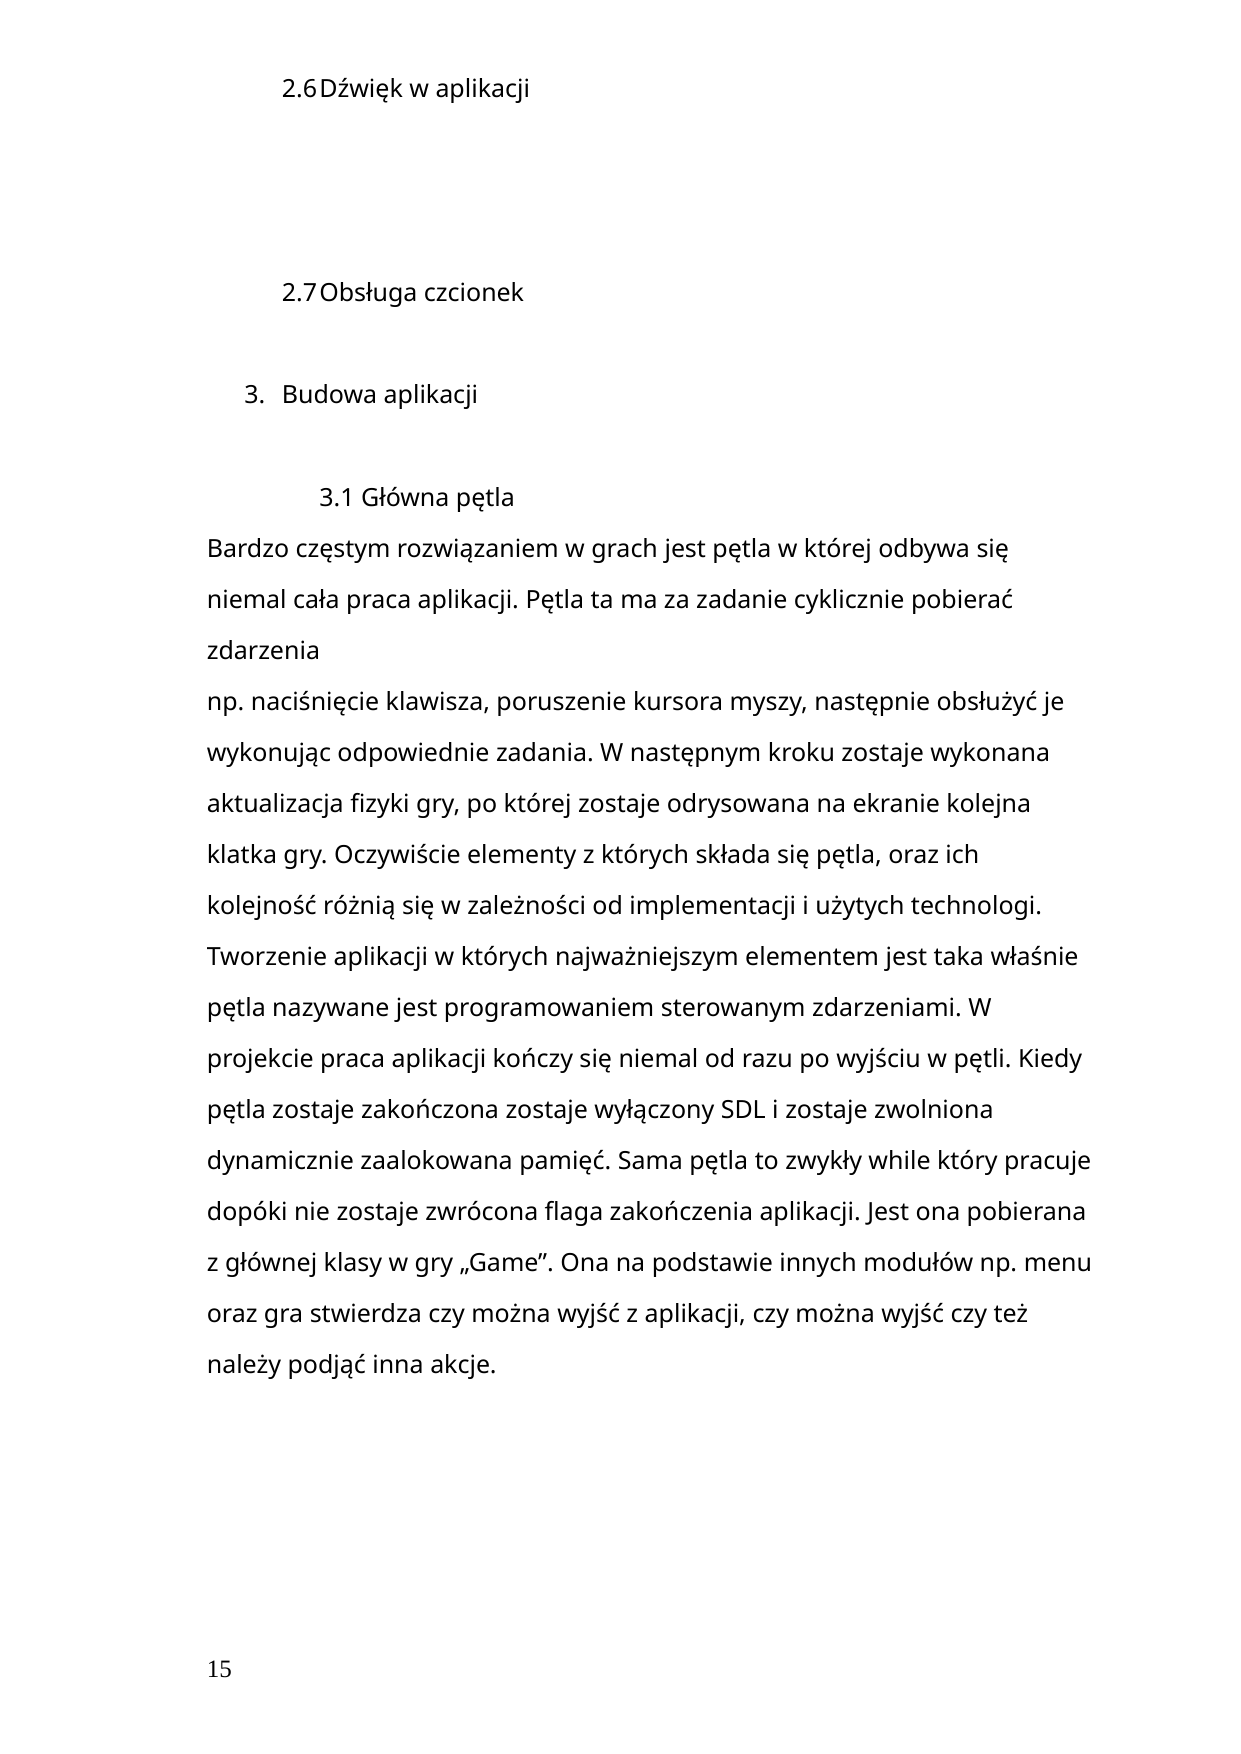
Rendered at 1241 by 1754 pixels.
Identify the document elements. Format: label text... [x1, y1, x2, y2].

list 3.1 Główna pętla [282, 479, 1093, 513]
text np. naciśnięcie klawisza, poruszenie kursora myszy, następnie obsłużyć je wykonując odpowiednie zadania. W następnym kroku zostaje wykonana aktualizacja fizyki gry, po której zostaje odrysowana na ekranie kolejna klatka gry. Oczywiście elementy z których składa się pętla, oraz ich kolejność różnią się w zależności od implementacji i użytych technologi. Tworzenie aplikacji w których najważniejszym elementem jest taka właśnie pętla nazywane jest programowaniem sterowanym zdarzeniami. W projekcie praca aplikacji kończy się niemal od razu po wyjściu w pętli. Kiedy pętla zostaje zakończona zostaje wyłączony SDL i zostaje zwolniona dynamicznie zaalokowana pamięć. Sama pętla to zwykły while który pracuje dopóki nie zostaje zwrócona flaga zakończenia aplikacji. Jest ona pobierana z głównej klasy w gry „Game”. Ona na podstawie innych modułów np. menu oraz gra stwierdza czy można wyjść z aplikacji, czy można wyjść czy też należy podjąć inna akcje. [207, 683, 1093, 1381]
list Budowa aplikacji [244, 377, 1093, 411]
list Obsługa czcionek [282, 275, 1093, 309]
text Bardzo częstym rozwiązaniem w grach jest pętla w której odbywa się niemal cała praca aplikacji. Pętla ta ma za zadanie cyklicznie pobierać zdarzenia [207, 530, 1093, 666]
list Dźwięk w aplikacji [282, 71, 1093, 105]
